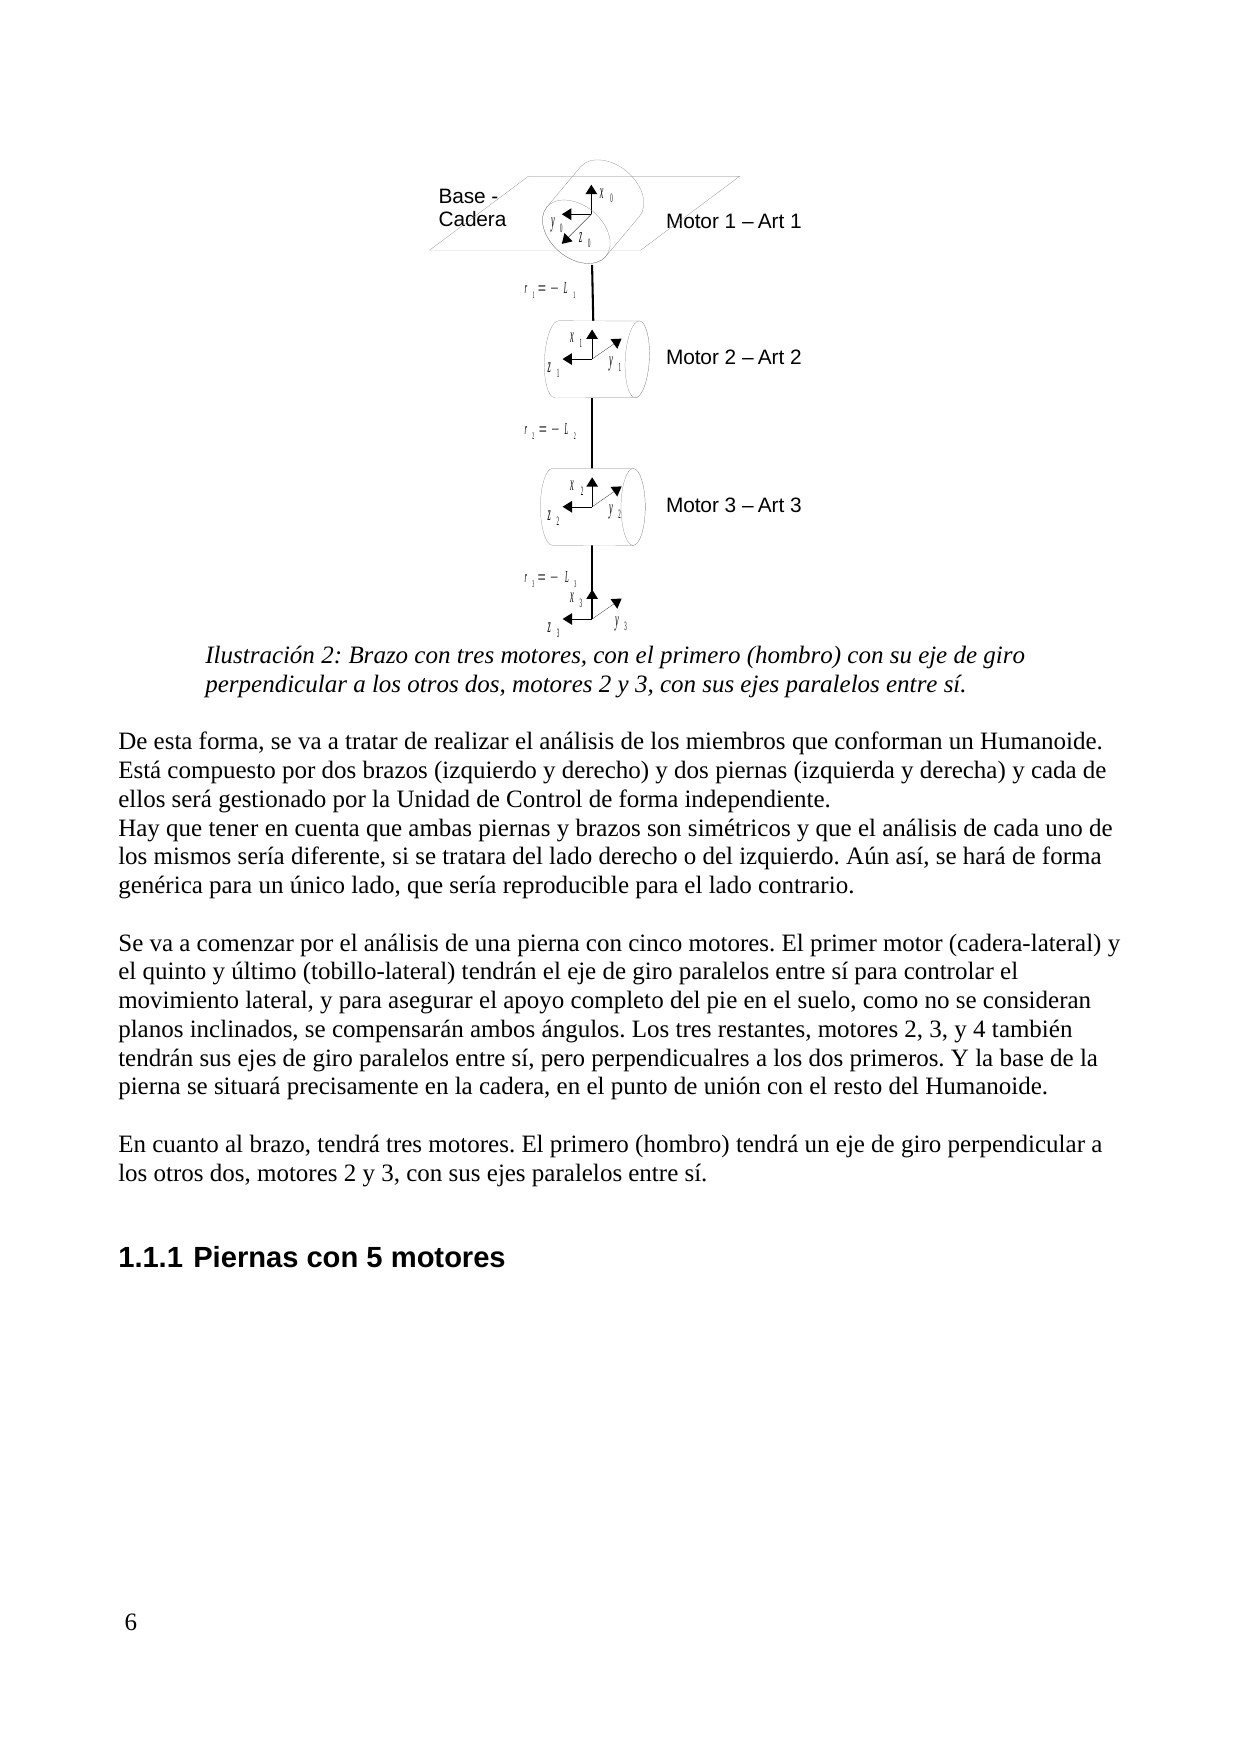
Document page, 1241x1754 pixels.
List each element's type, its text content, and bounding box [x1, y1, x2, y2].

text Ilustración 2: Brazo con tres motores, con el primero (hombro) con su eje de giro perpendicular a los otros dos, motores 2 y 3, con sus ejes paralelos entre sí. [205, 159, 1035, 698]
text Hay que tener en cuenta que ambas piernas y brazos son simétricos y que el análisis de cada uno de los mismos sería diferente, si se tratara del lado derecho o del izquierdo. Aún así, se hará de forma genérica para un único lado, que sería reproducible para el lado contrario. [118, 813, 1122, 899]
subtitle Piernas con 5 motores [118, 1240, 1122, 1274]
text En cuanto al brazo, tendrá tres motores. El primero (hombro) tendrá un eje de giro perpendicular a los otros dos, motores 2 y 3, con sus ejes paralelos entre sí. [118, 1129, 1122, 1186]
text De esta forma, se va a tratar de realizar el análisis de los miembros que conforman un Humanoide. Está compuesto por dos brazos (izquierdo y derecho) y dos piernas (izquierda y derecha) y cada de ellos será gestionado por la Unidad de Control de forma independiente. [118, 726, 1122, 813]
text Se va a comenzar por el análisis de una pierna con cinco motores. El primer motor (cadera-lateral) y el quinto y último (tobillo-lateral) tendrán el eje de giro paralelos entre sí para controlar el movimiento lateral, y para asegurar el apoyo completo del pie en el suelo, como no se consideran planos inclinados, se compensarán ambos ángulos. Los tres restantes, motores 2, 3, y 4 también tendrán sus ejes de giro paralelos entre sí, pero perpendicualres a los dos primeros. Y la base de la pierna se situará precisamente en la cadera, en el punto de unión con el resto del Humanoide. [118, 928, 1122, 1100]
